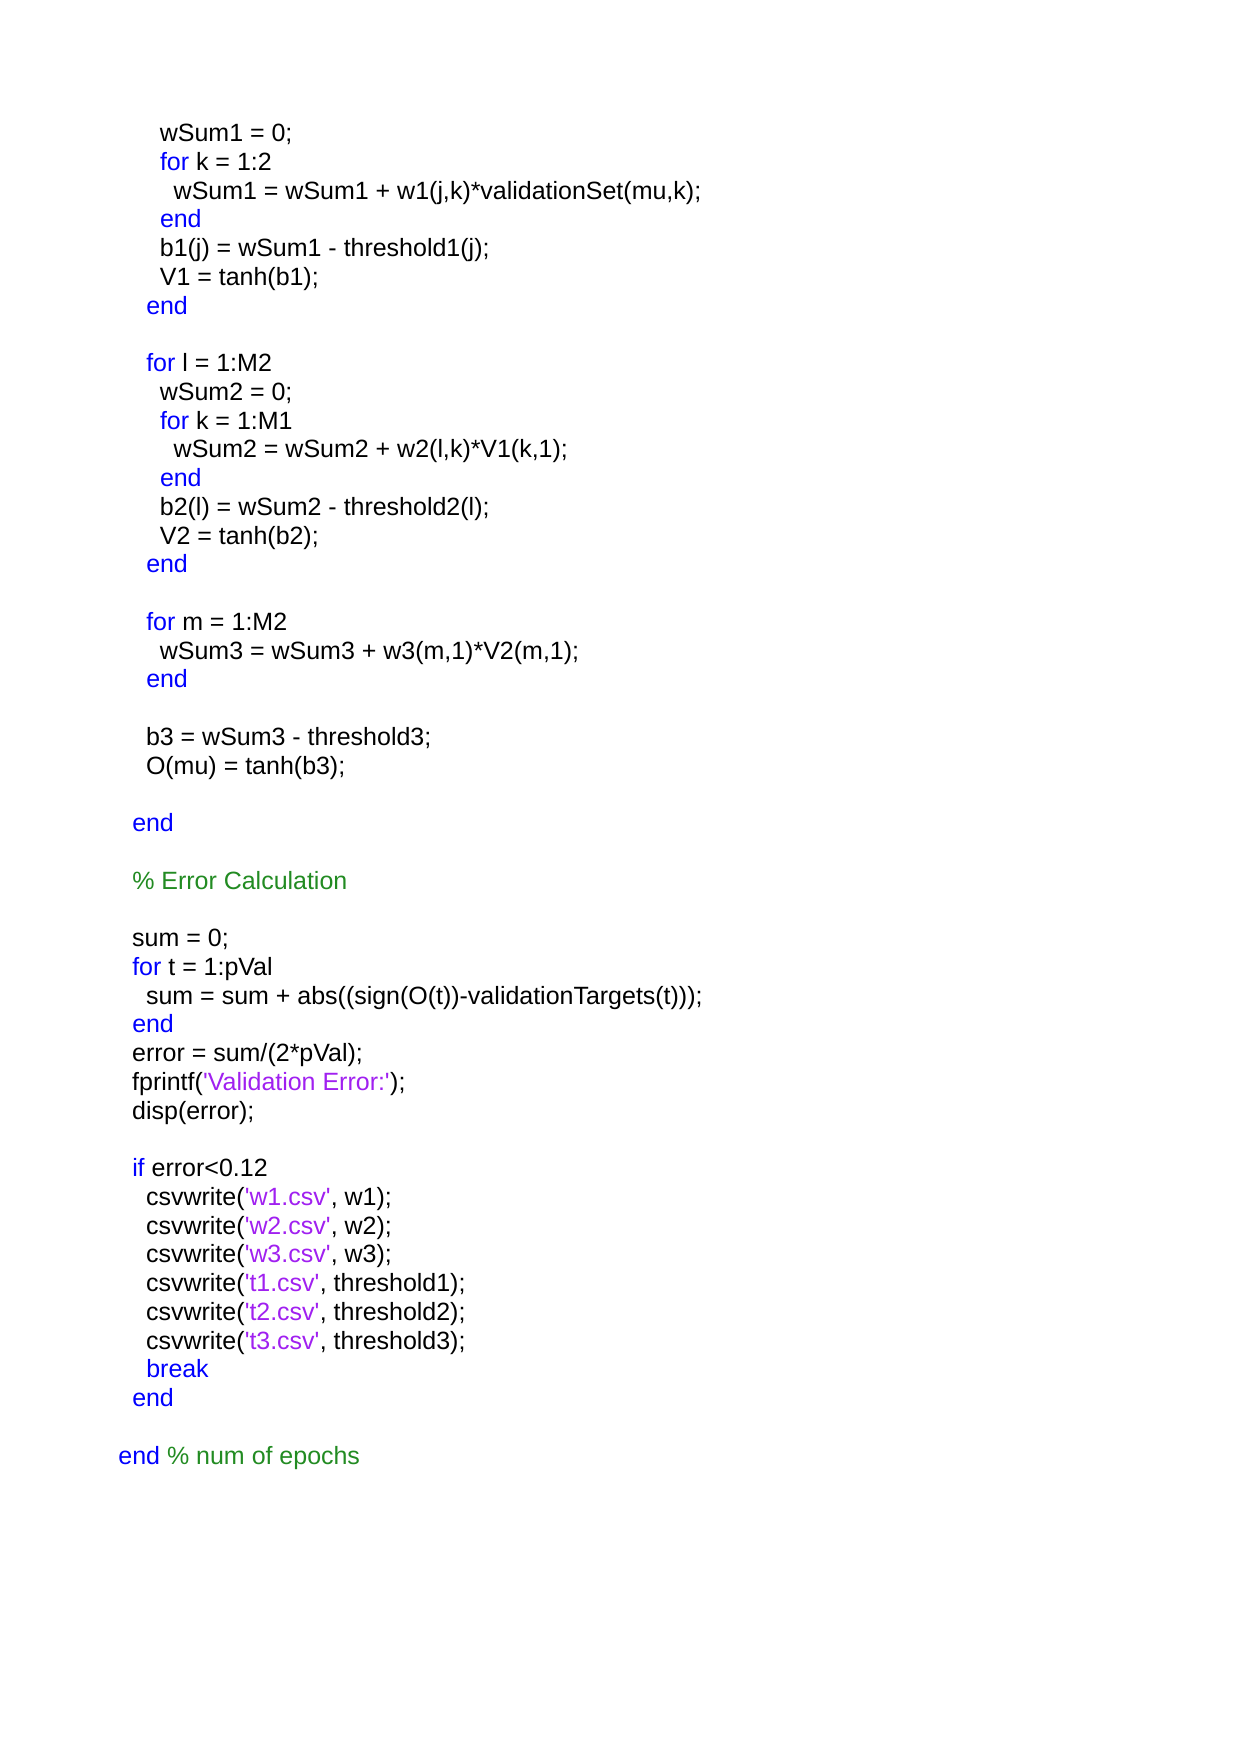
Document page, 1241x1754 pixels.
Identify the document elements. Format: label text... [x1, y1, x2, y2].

text for l = 1:M2 [118, 348, 1122, 377]
text csvwrite('t3.csv', threshold3); [118, 1326, 1122, 1354]
text end [118, 291, 1122, 319]
text end [118, 1009, 1122, 1038]
text % Error Calculation [118, 866, 1122, 894]
text wSum1 = wSum1 + w1(j,k)*validationSet(mu,k); [118, 176, 1122, 204]
text V1 = tanh(b1); [118, 262, 1122, 291]
text V2 = tanh(b2); [118, 521, 1122, 549]
text wSum1 = 0; [118, 118, 1122, 147]
text wSum2 = wSum2 + w2(l,k)*V1(k,1); [118, 434, 1122, 463]
text end [118, 1383, 1122, 1412]
text sum = 0; [118, 923, 1122, 952]
text end [118, 664, 1122, 693]
text csvwrite('w1.csv', w1); [118, 1182, 1122, 1211]
text wSum3 = wSum3 + w3(m,1)*V2(m,1); [118, 636, 1122, 664]
text for t = 1:pVal [118, 952, 1122, 981]
text for k = 1:2 [118, 147, 1122, 176]
text end [118, 549, 1122, 578]
text csvwrite('t1.csv', threshold1); [118, 1268, 1122, 1297]
text b3 = wSum3 - threshold3; [118, 722, 1122, 751]
text fprintf('Validation Error:'); [118, 1067, 1122, 1096]
text csvwrite('w2.csv', w2); [118, 1211, 1122, 1239]
text b1(j) = wSum1 - threshold1(j); [118, 233, 1122, 262]
text b2(l) = wSum2 - threshold2(l); [118, 492, 1122, 521]
text end [118, 204, 1122, 233]
text disp(error); [118, 1096, 1122, 1124]
text wSum2 = 0; [118, 377, 1122, 406]
text error = sum/(2*pVal); [118, 1038, 1122, 1067]
text sum = sum + abs((sign(O(t))-validationTargets(t))); [118, 981, 1122, 1009]
text end % num of epochs [118, 1441, 1122, 1469]
text end [118, 808, 1122, 837]
text O(mu) = tanh(b3); [118, 751, 1122, 779]
text if error<0.12 [118, 1153, 1122, 1182]
text break [118, 1354, 1122, 1383]
text for k = 1:M1 [118, 406, 1122, 434]
text csvwrite('w3.csv', w3); [118, 1239, 1122, 1268]
text end [118, 463, 1122, 492]
text for m = 1:M2 [118, 607, 1122, 636]
text csvwrite('t2.csv', threshold2); [118, 1297, 1122, 1326]
